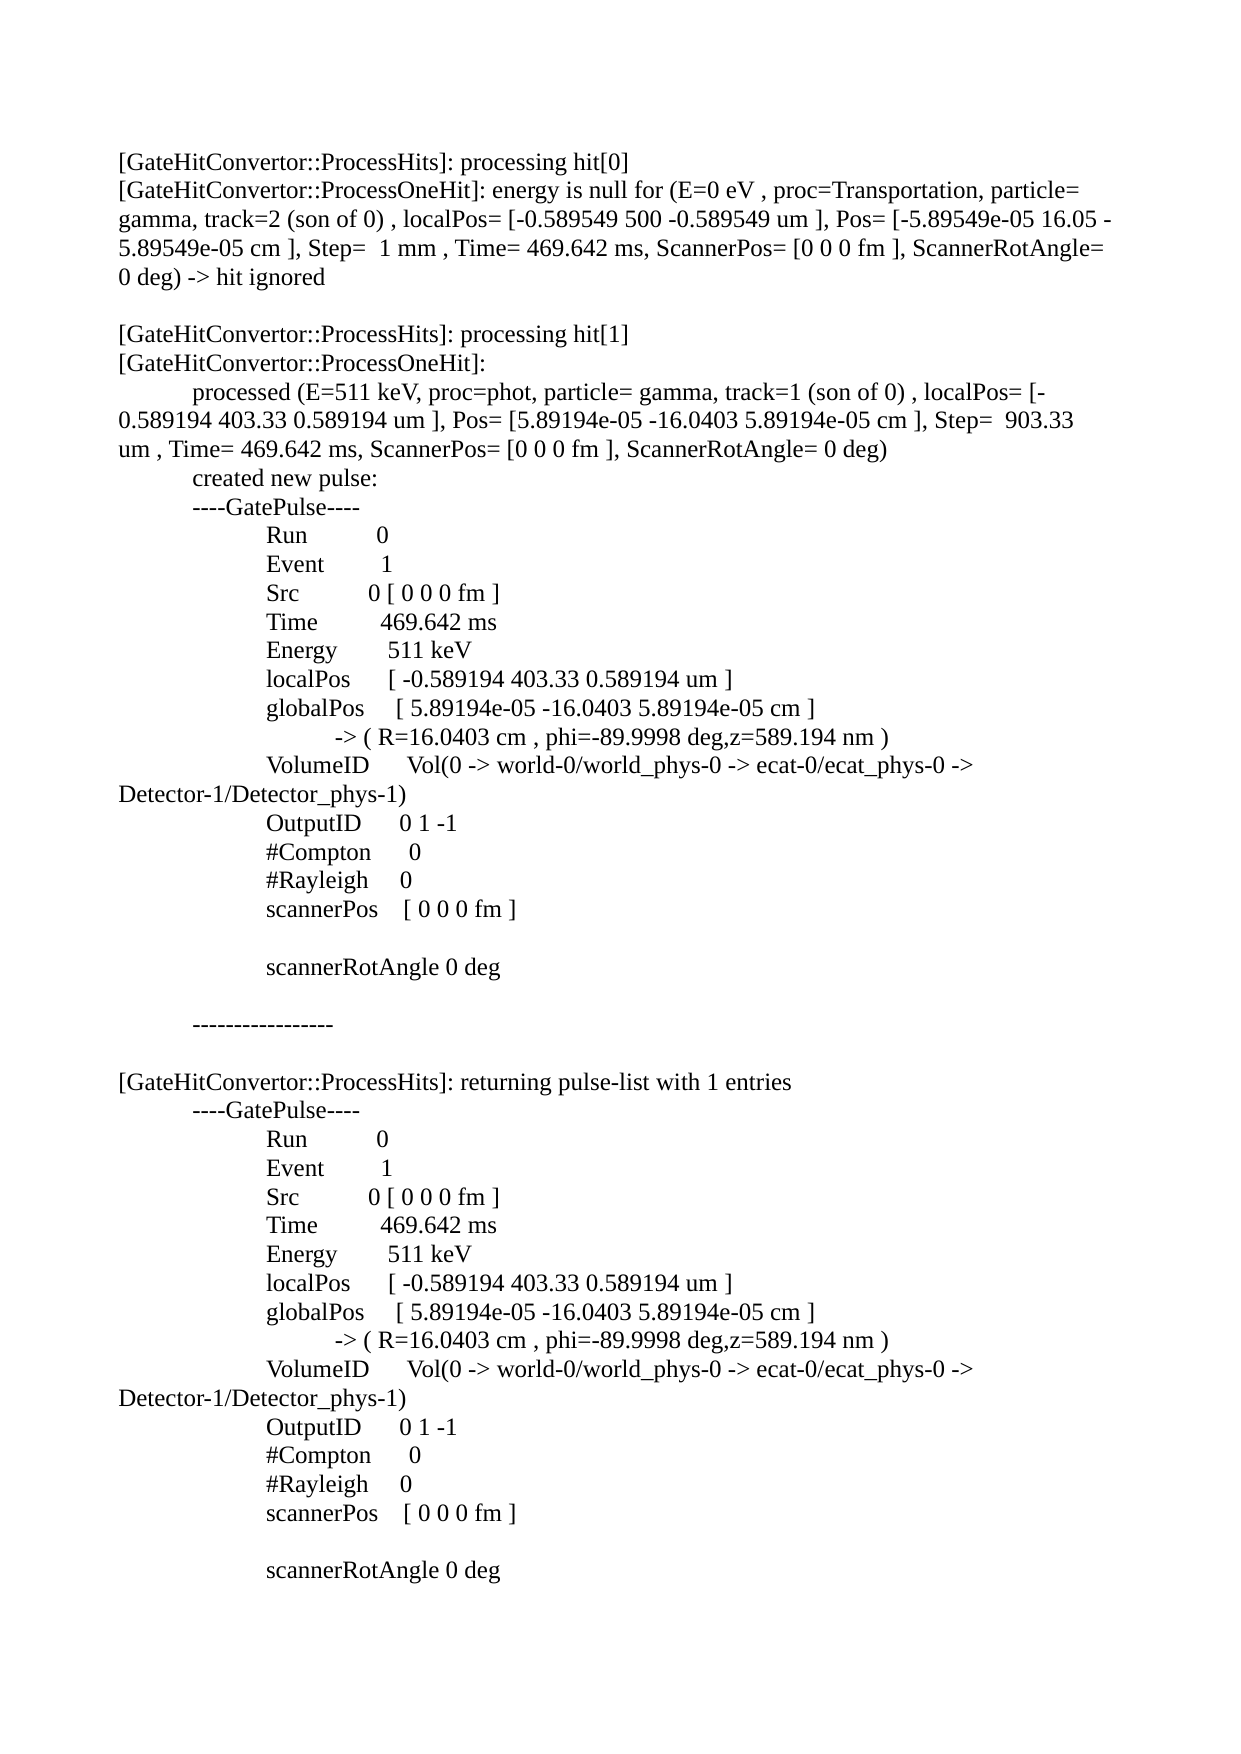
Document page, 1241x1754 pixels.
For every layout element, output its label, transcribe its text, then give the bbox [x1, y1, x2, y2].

text Energy 511 keV [118, 636, 1122, 664]
text ----------------- [118, 1009, 1122, 1038]
text scannerPos [ 0 0 0 fm ] [118, 1498, 1122, 1527]
text ----GatePulse---- [118, 492, 1122, 521]
text VolumeID Vol(0 -> world-0/world_phys-0 -> ecat-0/ecat_phys-0 -> Detector-1/Detector_phys-1) [118, 1354, 1122, 1412]
text #Rayleigh 0 [118, 866, 1122, 894]
text -> ( R=16.0403 cm , phi=-89.9998 deg,z=589.194 nm ) [118, 1326, 1122, 1354]
text localPos [ -0.589194 403.33 0.589194 um ] [118, 1268, 1122, 1297]
text scannerRotAngle 0 deg [118, 952, 1122, 981]
text [GateHitConvertor::ProcessHits]: returning pulse-list with 1 entries [118, 1067, 1122, 1096]
text Time 469.642 ms [118, 1211, 1122, 1239]
text -> ( R=16.0403 cm , phi=-89.9998 deg,z=589.194 nm ) [118, 722, 1122, 751]
text localPos [ -0.589194 403.33 0.589194 um ] [118, 664, 1122, 693]
text Event 1 [118, 549, 1122, 578]
text Time 469.642 ms [118, 607, 1122, 636]
text [GateHitConvertor::ProcessHits]: processing hit[1] [118, 319, 1122, 348]
text VolumeID Vol(0 -> world-0/world_phys-0 -> ecat-0/ecat_phys-0 -> Detector-1/Detector_phys-1) [118, 751, 1122, 808]
text #Compton 0 [118, 837, 1122, 866]
text Run 0 [118, 1124, 1122, 1153]
text ----GatePulse---- [118, 1096, 1122, 1124]
text Src 0 [ 0 0 0 fm ] [118, 578, 1122, 607]
text [GateHitConvertor::ProcessHits]: processing hit[0] [118, 147, 1122, 176]
text processed (E=511 keV, proc=phot, particle= gamma, track=1 (son of 0) , localPos= [-0.589194 403.33 0.589194 um ], Pos= [5.89194e-05 -16.0403 5.89194e-05 cm ], Step= 903.33 um , Time= 469.642 ms, ScannerPos= [0 0 0 fm ], ScannerRotAngle= 0 deg) [118, 377, 1122, 463]
text OutputID 0 1 -1 [118, 1412, 1122, 1441]
text scannerPos [ 0 0 0 fm ] [118, 894, 1122, 923]
text #Rayleigh 0 [118, 1469, 1122, 1498]
text OutputID 0 1 -1 [118, 808, 1122, 837]
text created new pulse: [118, 463, 1122, 492]
text globalPos [ 5.89194e-05 -16.0403 5.89194e-05 cm ] [118, 693, 1122, 722]
text Event 1 [118, 1153, 1122, 1182]
text Energy 511 keV [118, 1239, 1122, 1268]
text globalPos [ 5.89194e-05 -16.0403 5.89194e-05 cm ] [118, 1297, 1122, 1326]
text [GateHitConvertor::ProcessOneHit]: [118, 348, 1122, 377]
text #Compton 0 [118, 1441, 1122, 1469]
text scannerRotAngle 0 deg [118, 1556, 1122, 1584]
text [GateHitConvertor::ProcessOneHit]: energy is null for (E=0 eV , proc=Transportation, particle= gamma, track=2 (son of 0) , localPos= [-0.589549 500 -0.589549 um ], Pos= [-5.89549e-05 16.05 -5.89549e-05 cm ], Step= 1 mm , Time= 469.642 ms, ScannerPos= [0 0 0 fm ], ScannerRotAngle= 0 deg) -> hit ignored [118, 176, 1122, 291]
text Src 0 [ 0 0 0 fm ] [118, 1182, 1122, 1211]
text Run 0 [118, 521, 1122, 549]
